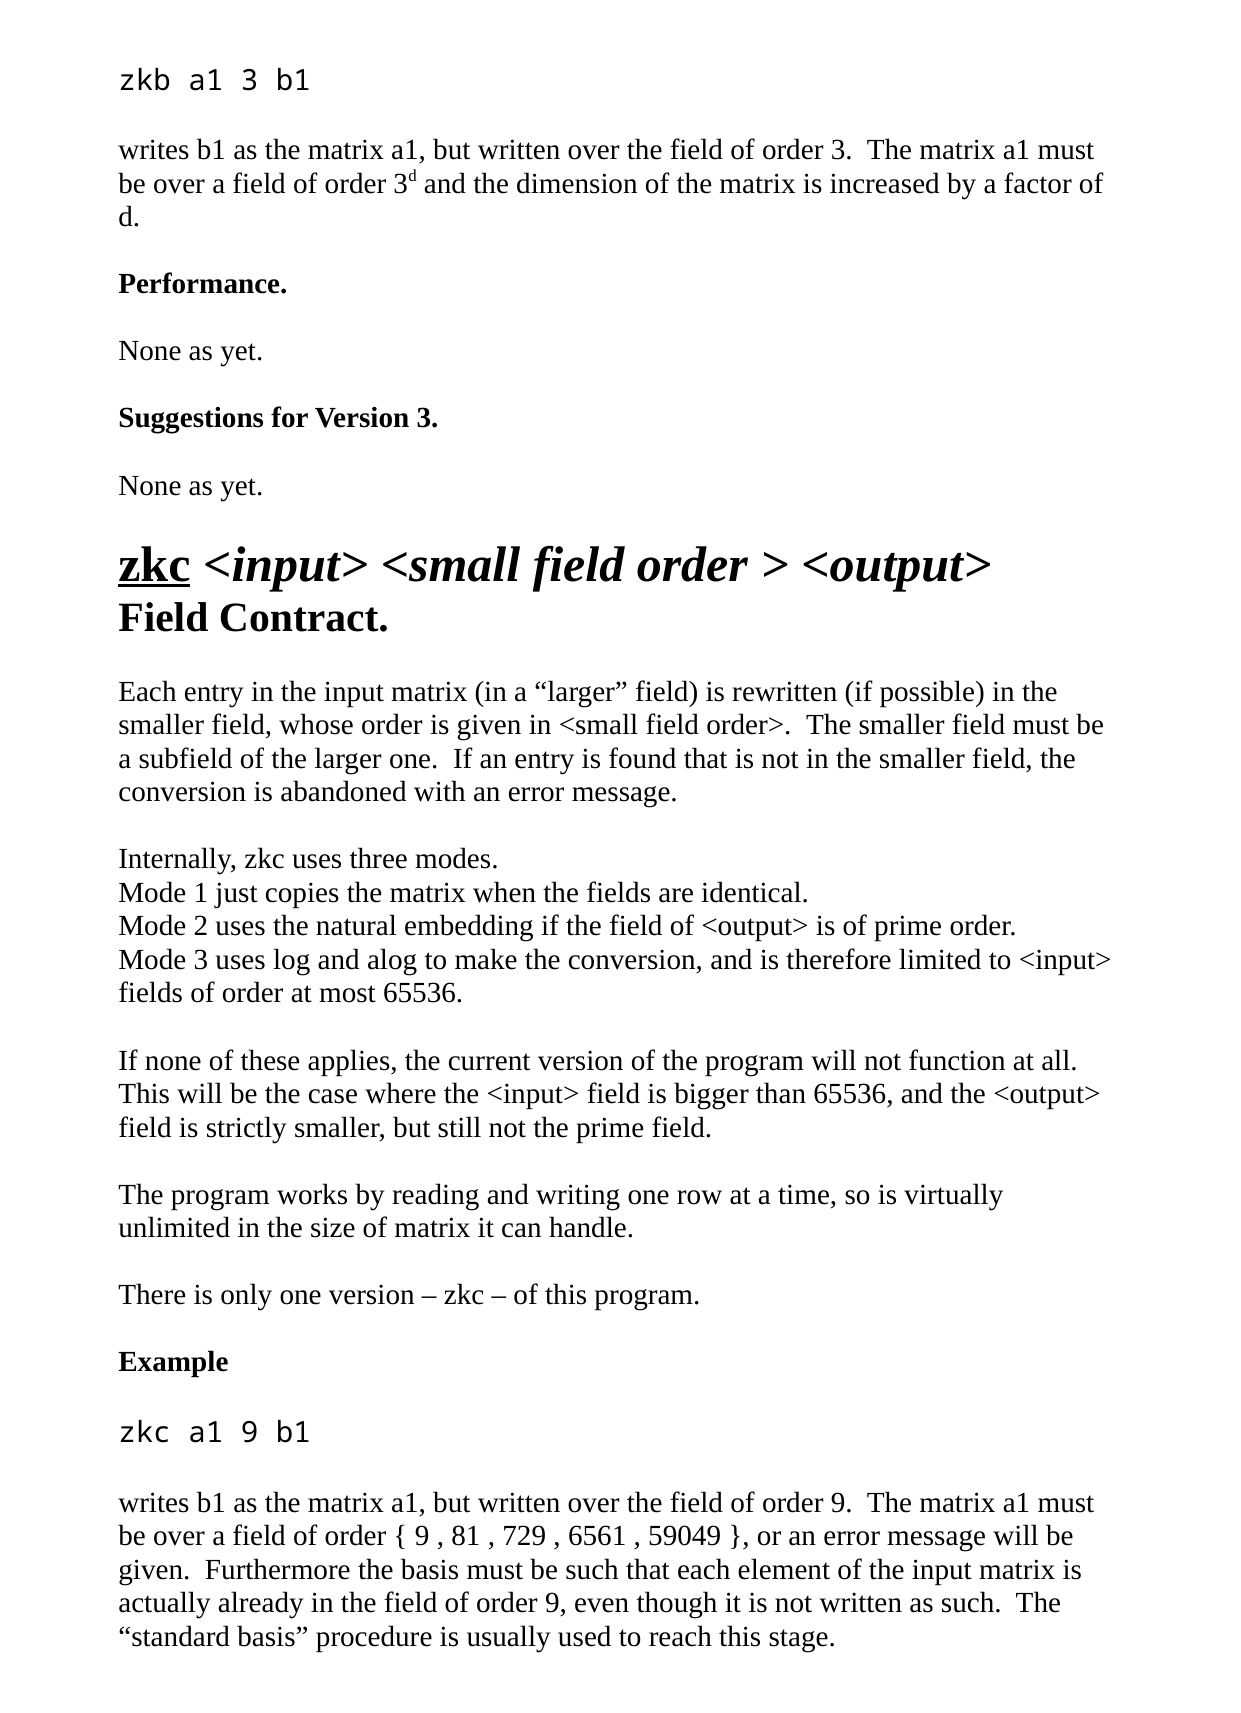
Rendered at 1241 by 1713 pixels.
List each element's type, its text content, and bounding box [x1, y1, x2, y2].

text Field Contract. [118, 592, 1122, 640]
text zkc a1 9 b1 [118, 1412, 1122, 1451]
text zkb a1 3 b1 [118, 59, 1122, 99]
text writes b1 as the matrix a1, but written over the field of order 9. The matrix a1 must be over a field of order { 9 , 81 , 729 , 6561 , 59049 }, or an error message will be given. Furthermore the basis must be such that each element of the input matrix is actually already in the field of order 9, even though it is not written as such. The “standard basis” procedure is usually used to reach this stage. [118, 1485, 1122, 1653]
text Internally, zkc uses three modes. [118, 841, 1122, 875]
text The program works by reading and writing one row at a time, so is virtually unlimited in the size of matrix it can handle. [118, 1177, 1122, 1244]
text Example [118, 1344, 1122, 1378]
text There is only one version – zkc – of this program. [118, 1277, 1122, 1311]
text If none of these applies, the current version of the program will not function at all. This will be the case where the <input> field is bigger than 65536, and the <output> field is strictly smaller, but still not the prime field. [118, 1043, 1122, 1143]
text Performance. [118, 266, 1122, 300]
text Mode 2 uses the natural embedding if the field of <output> is of prime order. [118, 908, 1122, 942]
text zkc <input> <small field order > <output> [118, 535, 1122, 592]
text writes b1 as the matrix a1, but written over the field of order 3. The matrix a1 must be over a field of order 3d and the dimension of the matrix is increased by a factor of d. [118, 132, 1122, 233]
text Each entry in the input matrix (in a “larger” field) is rewritten (if possible) in the smaller field, whose order is given in <small field order>. The smaller field must be a subfield of the larger one. If an entry is found that is not in the smaller field, the conversion is abandoned with an error message. [118, 674, 1122, 808]
text None as yet. [118, 468, 1122, 501]
text Mode 3 uses log and alog to make the conversion, and is therefore limited to <input> fields of order at most 65536. [118, 942, 1122, 1009]
text Suggestions for Version 3. [118, 401, 1122, 434]
text Mode 1 just copies the matrix when the fields are identical. [118, 875, 1122, 908]
text None as yet. [118, 333, 1122, 367]
